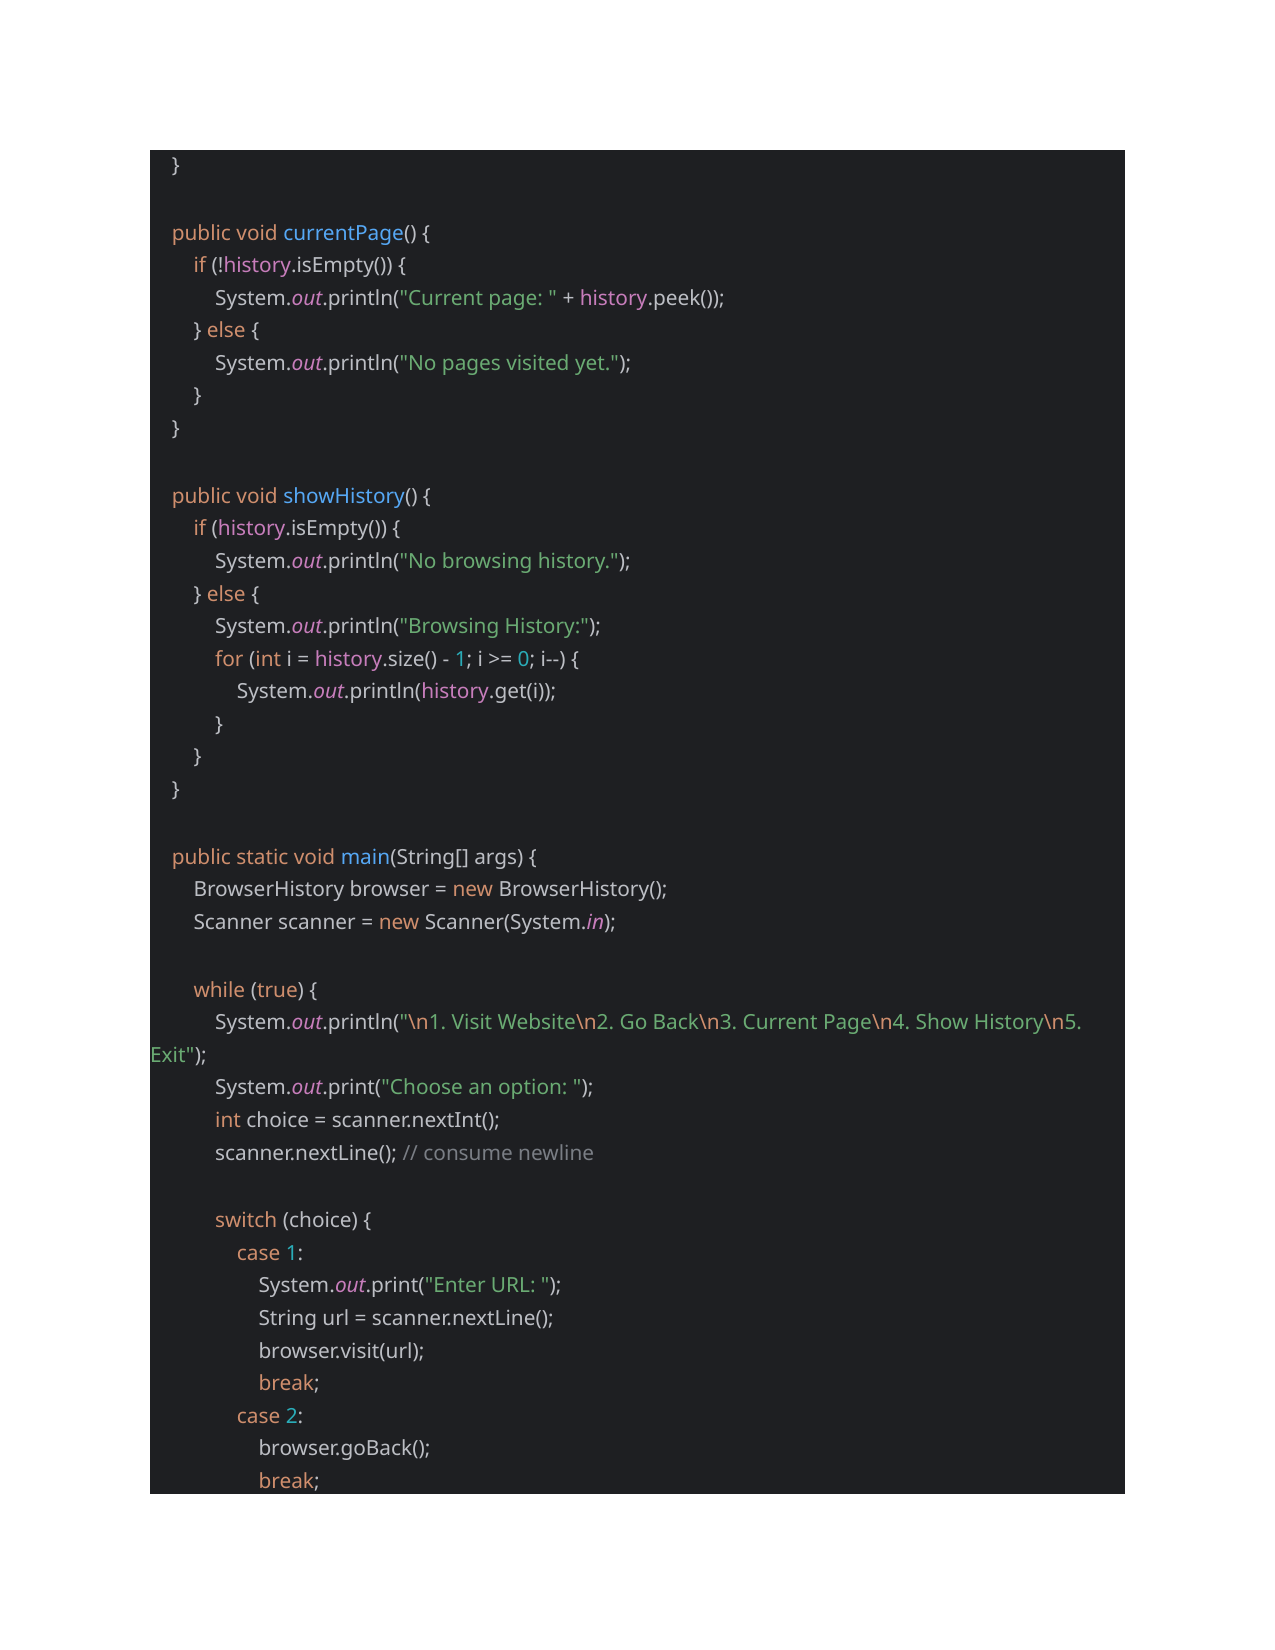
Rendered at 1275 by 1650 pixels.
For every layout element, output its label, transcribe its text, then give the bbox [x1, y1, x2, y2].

text } public void currentPage() { if (!history.isEmpty()) { System.out.println("Current page: " + history.peek()); } else { System.out.println("No pages visited yet."); } } public void showHistory() { if (history.isEmpty()) { System.out.println("No browsing history."); } else { System.out.println("Browsing History:"); for (int i = history.size() - 1; i >= 0; i--) { System.out.println(history.get(i)); } } } public static void main(String[] args) { BrowserHistory browser = new BrowserHistory(); Scanner scanner = new Scanner(System.in); while (true) { System.out.println("\n1. Visit Website\n2. Go Back\n3. Current Page\n4. Show History\n5. Exit"); System.out.print("Choose an option: "); int choice = scanner.nextInt(); scanner.nextLine(); // consume newline switch (choice) { case 1: System.out.print("Enter URL: "); String url = scanner.nextLine(); browser.visit(url); break; case 2: browser.goBack(); break; [150, 150, 1125, 1494]
